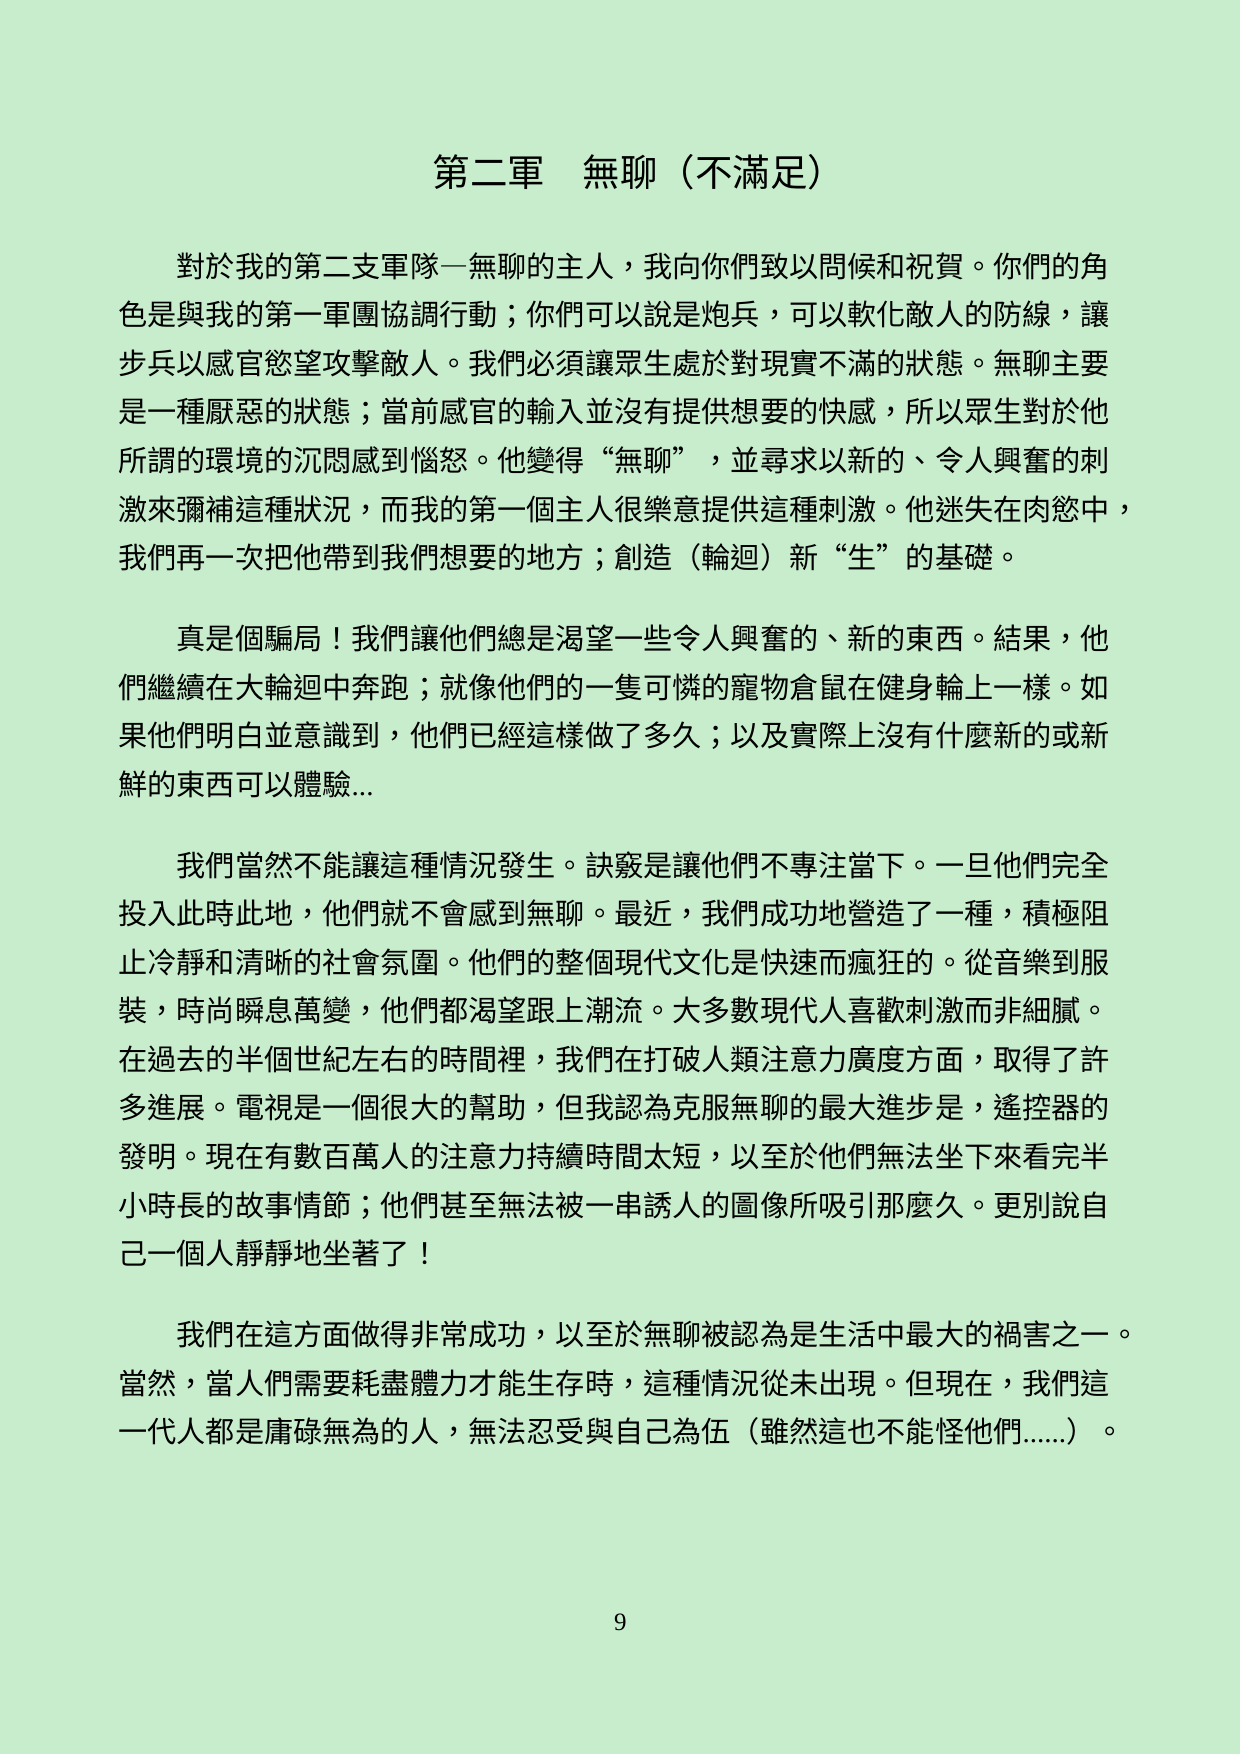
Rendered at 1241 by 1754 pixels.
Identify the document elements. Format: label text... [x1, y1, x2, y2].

text 真是個騙局！我們讓他們總是渴望一些令人興奮的、新的東西。結果，他們繼續在大輪迴中奔跑；就像他們的一隻可憐的寵物倉鼠在健身輪上一樣。如果他們明白並意識到，他們已經這樣做了多久；以及實際上沒有什麼新的或新鮮的東西可以體驗... [118, 616, 1122, 804]
text 我們在這方面做得非常成功，以至於無聊被認為是生活中最大的禍害之一。當然，當人們需要耗盡體力才能生存時，這種情況從未出現。但現在，我們這一代人都是庸碌無為的人，無法忍受與自己為伍（雖然這也不能怪他們......）。 [118, 1312, 1122, 1451]
text 對於我的第二支軍隊—無聊的主人，我向你們致以問候和祝賀。你們的角色是與我的第一軍團協調行動；你們可以說是炮兵，可以軟化敵人的防線，讓步兵以感官慾望攻擊敵人。我們必須讓眾生處於對現實不滿的狀態。無聊主要是一種厭惡的狀態；當前感官的輸入並沒有提供想要的快感，所以眾生對於他所謂的環境的沉悶感到惱怒。他變得“無聊”，並尋求以新的、令人興奮的刺激來彌補這種狀況，而我的第一個主人很樂意提供這種刺激。他迷失在肉慾中，我們再一次把他帶到我們想要的地方；創造（輪迴）新“生”的基礎。 [118, 243, 1122, 577]
subtitle 第二軍 無聊（不滿足） [156, 143, 1122, 197]
text 我們當然不能讓這種情況發生。訣竅是讓他們不專注當下。一旦他們完全投入此時此地，他們就不會感到無聊。最近，我們成功地營造了一種，積極阻止冷靜和清晰的社會氛圍。他們的整個現代文化是快速而瘋狂的。從音樂到服裝，時尚瞬息萬變，他們都渴望跟上潮流。大多數現代人喜歡刺激而非細膩。在過去的半個世紀左右的時間裡，我們在打破人類注意力廣度方面，取得了許多進展。電視是一個很大的幫助，但我認為克服無聊的最大進步是，遙控器的發明。現在有數百萬人的注意力持續時間太短，以至於他們無法坐下來看完半小時長的故事情節；他們甚至無法被一串誘人的圖像所吸引那麼久。更別說自己一個人靜靜地坐著了！ [118, 842, 1122, 1273]
